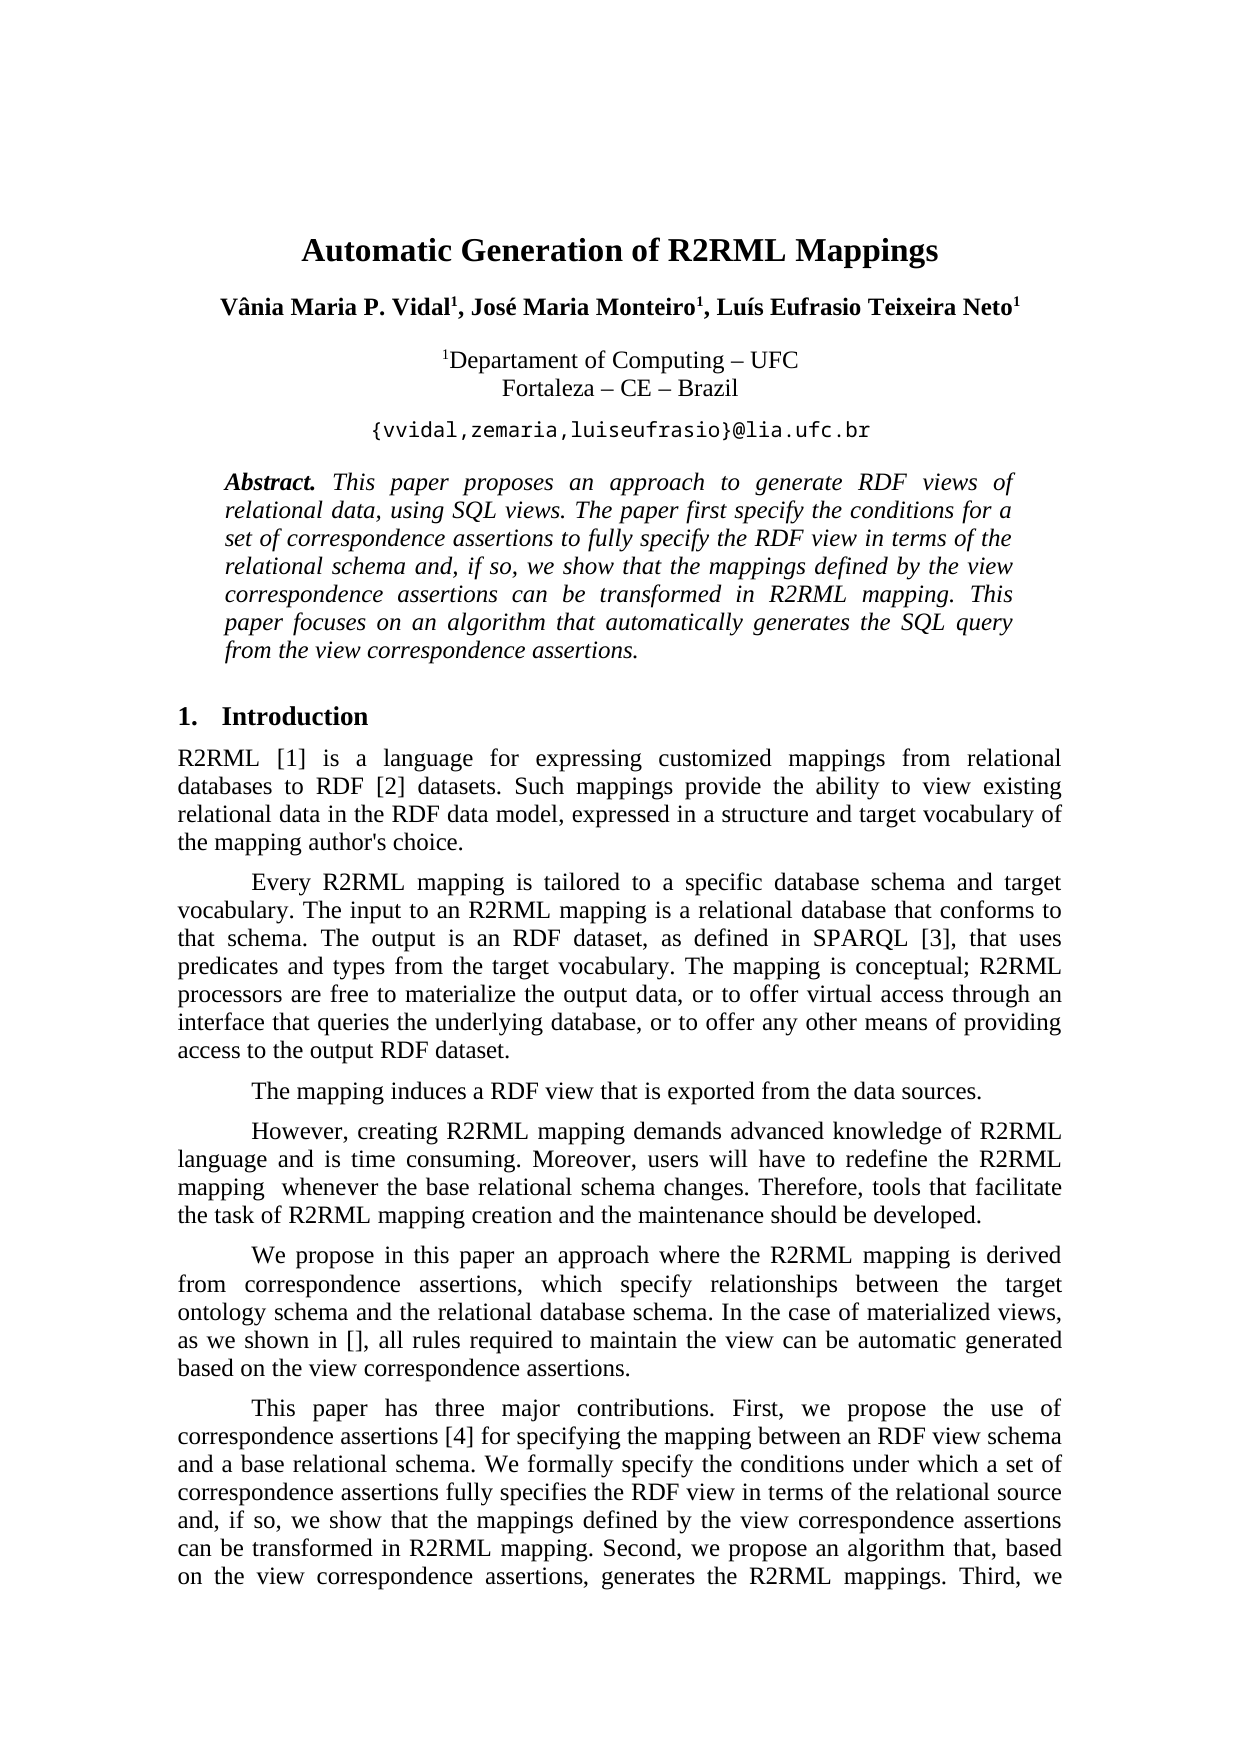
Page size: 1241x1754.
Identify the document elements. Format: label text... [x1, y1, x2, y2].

text {vvidal,zemaria,luiseufrasio}@lia.ufc.br [177, 414, 1063, 443]
text Fortaleza – CE – Brazil [177, 374, 1063, 402]
text Abstract. This paper proposes an approach to generate RDF views of relational data, using SQL views. The paper first specify the conditions for a set of correspondence assertions to fully specify the RDF view in terms of the relational schema and, if so, we show that the mappings defined by the view correspondence assertions can be transformed in R2RML mapping. This paper focuses on an algorithm that automatically generates the SQL query from the view correspondence assertions. [224, 468, 1016, 664]
title Introduction [177, 701, 1063, 731]
title Automatic Generation of R2RML Mappings [177, 231, 1063, 268]
text We propose in this paper an approach where the R2RML mapping is derived from correspondence assertions, which specify relationships between the target ontology schema and the relational database schema. In the case of materialized views, as we shown in [], all rules required to maintain the view can be automatic generated based on the view correspondence assertions. [177, 1241, 1063, 1382]
text The mapping induces a RDF view that is exported from the data sources. [177, 1077, 1063, 1104]
text Vânia Maria P. Vidal1, José Maria Monteiro1, Luís Eufrasio Teixeira Neto1 [177, 293, 1063, 321]
text However, creating R2RML mapping demands advanced knowledge of R2RML language and is time consuming. Moreover, users will have to redefine the R2RML mapping whenever the base relational schema changes. Therefore, tools that facilitate the task of R2RML mapping creation and the maintenance should be developed. [177, 1117, 1063, 1229]
text 1Departament of Computing – UFC [177, 346, 1063, 374]
text This paper has three major contributions. First, we propose the use of correspondence assertions [4] for specifying the mapping between an RDF view schema and a base relational schema. We formally specify the conditions under which a set of correspondence assertions fully specifies the RDF view in terms of the relational source and, if so, we show that the mappings defined by the view correspondence assertions can be transformed in R2RML mapping. Second, we propose an algorithm that, based on the view correspondence assertions, generates the R2RML mappings. Third, we [177, 1394, 1063, 1590]
text Every R2RML mapping is tailored to a specific database schema and target vocabulary. The input to an R2RML mapping is a relational database that conforms to that schema. The output is an RDF dataset, as defined in SPARQL [3], that uses predicates and types from the target vocabulary. The mapping is conceptual; R2RML processors are free to materialize the output data, or to offer virtual access through an interface that queries the underlying database, or to offer any other means of providing access to the output RDF dataset. [177, 868, 1063, 1064]
text R2RML [1] is a language for expressing customized mappings from relational databases to RDF [2] datasets. Such mappings provide the ability to view existing relational data in the RDF data model, expressed in a structure and target vocabulary of the mapping author's choice. [177, 743, 1063, 856]
